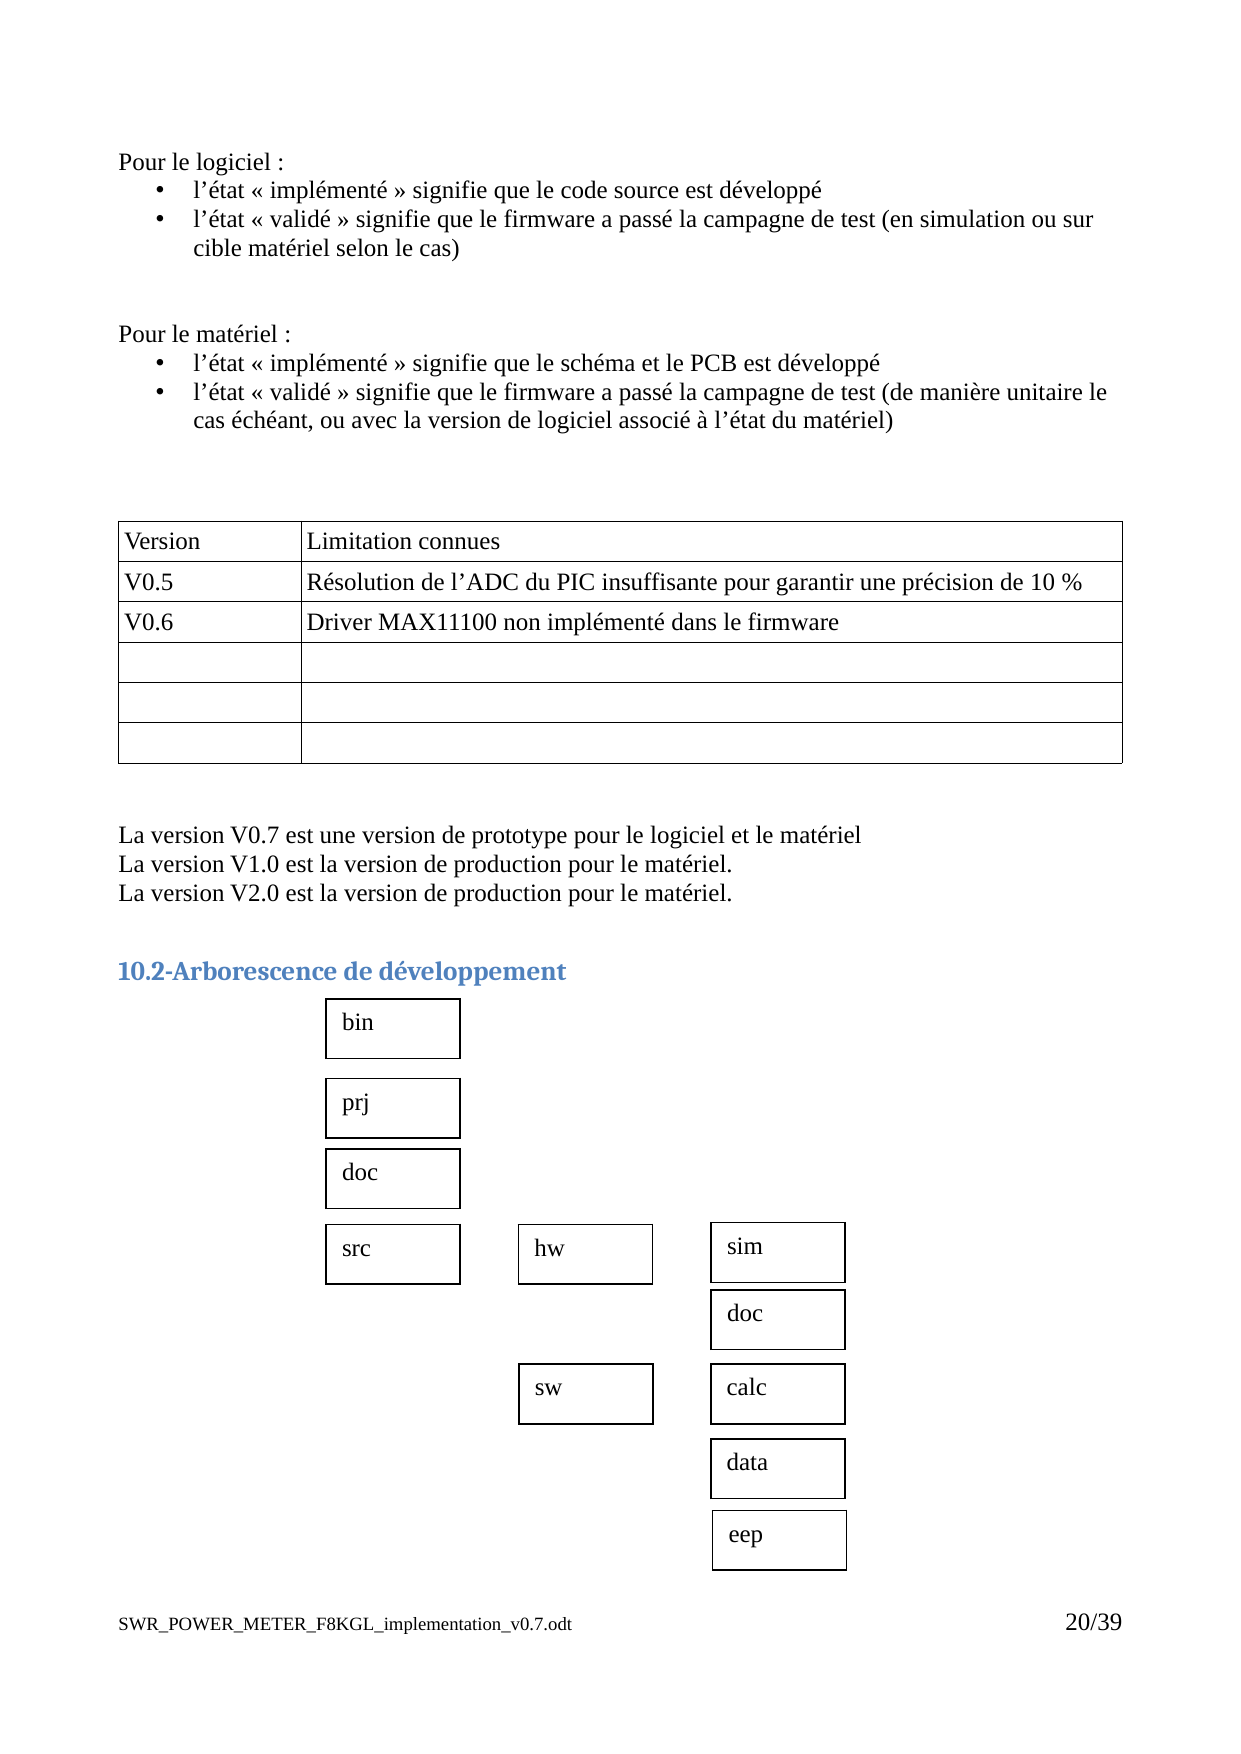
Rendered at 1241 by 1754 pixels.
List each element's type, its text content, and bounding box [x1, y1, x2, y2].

text Pour le logiciel : [118, 147, 1122, 176]
table_cell [302, 643, 1122, 682]
text prj [342, 1087, 444, 1115]
text sim [727, 1231, 829, 1259]
list l’état « implémenté » signifie que le code source est développé [156, 176, 1122, 204]
text Pour le matériel : [118, 319, 1122, 348]
table_cell V0.5 [119, 562, 301, 601]
text La version V0.7 est une version de prototype pour le logiciel et le matériel [118, 820, 1122, 849]
table_cell V0.6 [119, 602, 301, 642]
list l’état « validé » signifie que le firmware a passé la campagne de test (en simulation ou sur cible matériel selon le cas) [156, 204, 1122, 262]
text La version V1.0 est la version de production pour le matériel. [118, 849, 1122, 878]
subtitle 10.2-Arborescence de développement [118, 956, 1122, 987]
table_cell [302, 723, 1122, 762]
text bin [342, 1007, 444, 1036]
table_cell Driver MAX11100 non implémenté dans le firmware [302, 602, 1122, 642]
table_cell [119, 723, 301, 762]
text La version V2.0 est la version de production pour le matériel. [118, 878, 1122, 906]
table_cell [119, 643, 301, 682]
text hw [534, 1233, 637, 1261]
text data [726, 1447, 829, 1476]
text doc [727, 1298, 829, 1327]
table_cell [302, 683, 1122, 722]
list l’état « validé » signifie que le firmware a passé la campagne de test (de manière unitaire le cas échéant, ou avec la version de logiciel associé à l’état du matériel) [156, 377, 1122, 434]
text sw [534, 1372, 637, 1401]
table_cell Résolution de l’ADC du PIC insuffisante pour garantir une précision de 10 % [302, 562, 1122, 601]
text src [342, 1233, 444, 1261]
table_cell [119, 683, 301, 722]
text doc [342, 1157, 444, 1186]
list l’état « implémenté » signifie que le schéma et le PCB est développé [156, 348, 1122, 377]
text calc [726, 1372, 829, 1401]
table_header Version [119, 522, 301, 561]
table_header Limitation connues [302, 522, 1122, 561]
text eep [728, 1519, 831, 1547]
